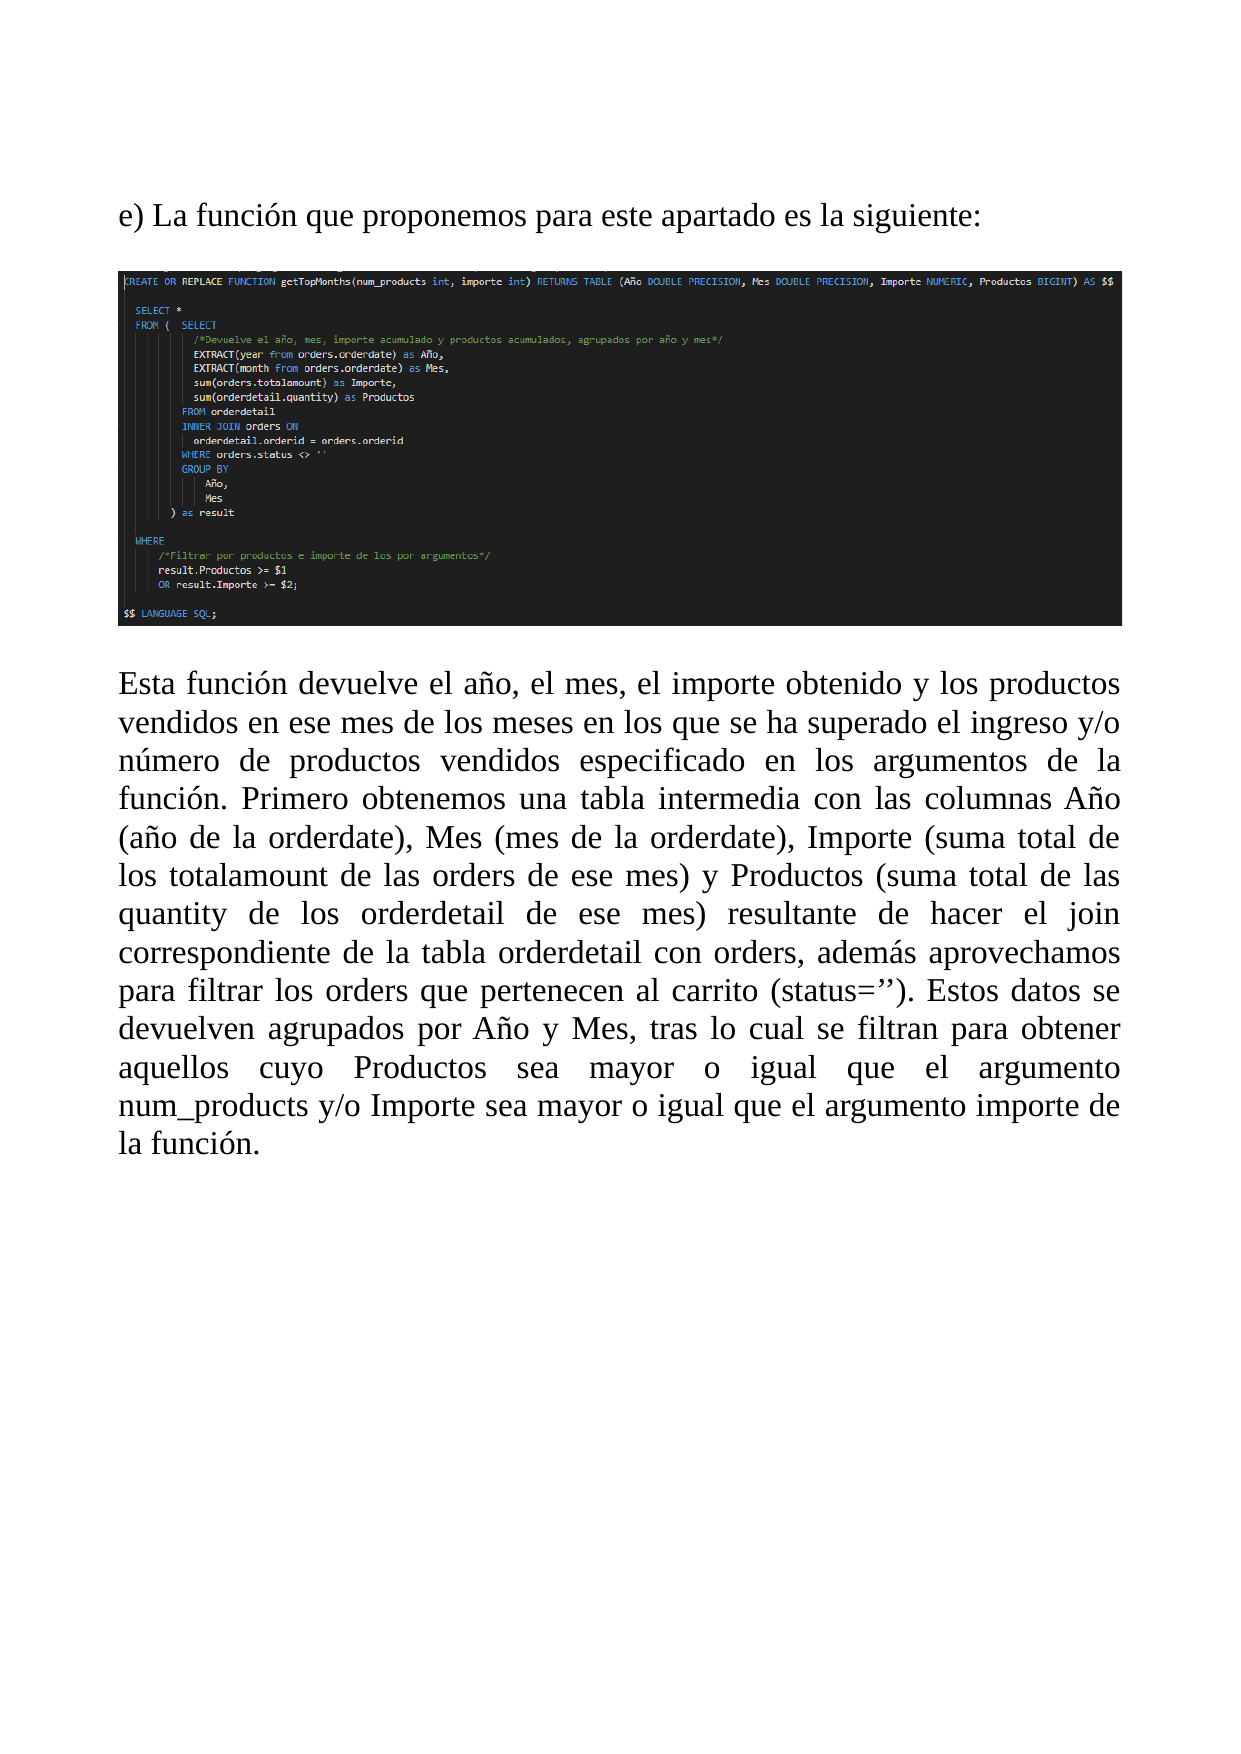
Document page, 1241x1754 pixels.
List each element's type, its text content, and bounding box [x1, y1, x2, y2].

text e) La función que proponemos para este apartado es la siguiente: [118, 195, 1122, 233]
text Esta función devuelve el año, el mes, el importe obtenido y los productos vendidos en ese mes de los meses en los que se ha superado el ingreso y/o número de productos vendidos especificado en los argumentos de la función. Primero obtenemos una tabla intermedia con las columnas Año (año de la orderdate), Mes (mes de la orderdate), Importe (suma total de los totalamount de las orders de ese mes) y Productos (suma total de las quantity de los orderdetail de ese mes) resultante de hacer el join correspondiente de la tabla orderdetail con orders, además aprovechamos para filtrar los orders que pertenecen al carrito (status=’’). Estos datos se devuelven agrupados por Año y Mes, tras lo cual se filtran para obtener aquellos cuyo Productos sea mayor o igual que el argumento num_products y/o Importe sea mayor o igual que el argumento importe de la función. [118, 663, 1122, 1162]
